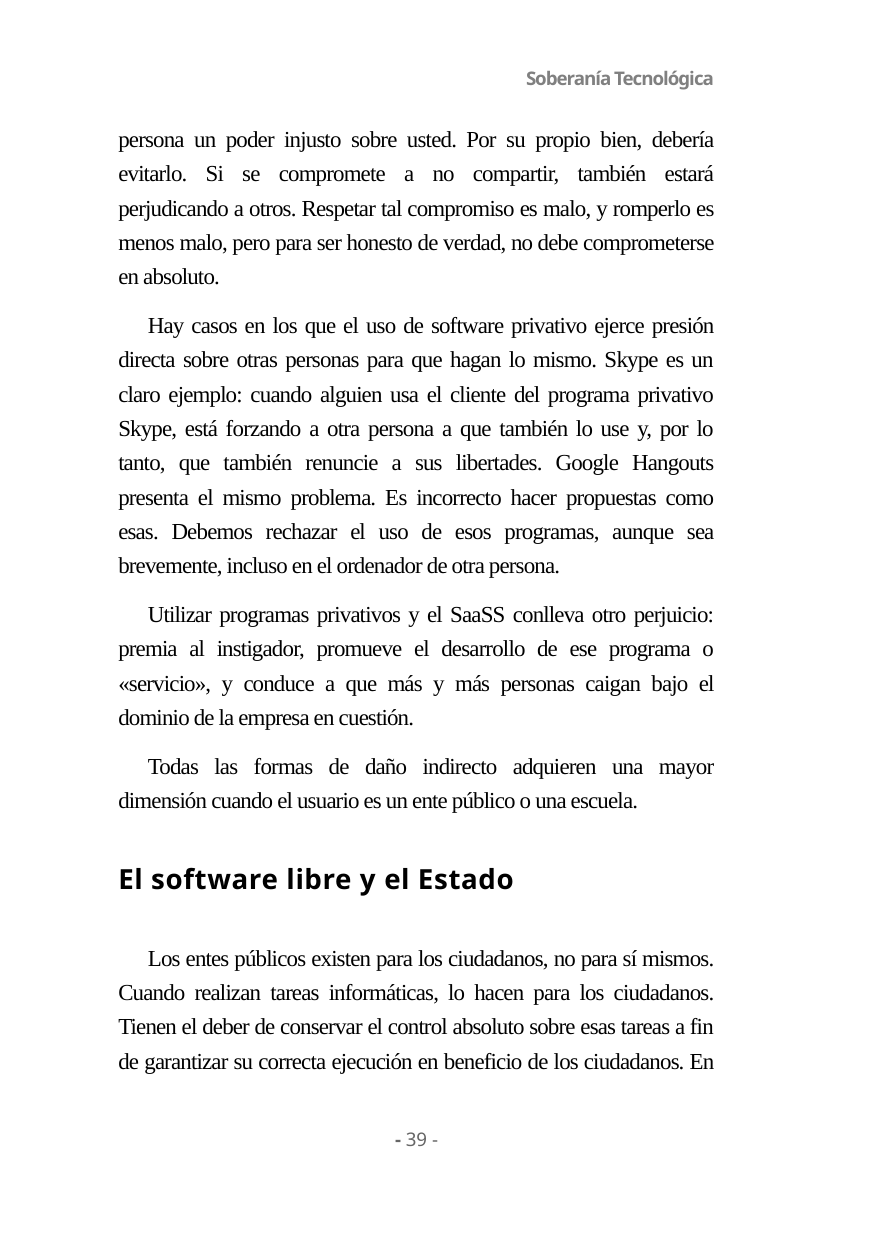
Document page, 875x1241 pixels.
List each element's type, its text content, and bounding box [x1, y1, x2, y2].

text Utilizar programas privativos y el SaaSS conlleva otro perjuicio: premia al instigador, promueve el desarrollo de ese programa o «servicio», y conduce a que más y más personas caigan bajo el dominio de la empresa en cuestión. [118, 595, 714, 732]
text persona un poder injusto sobre usted. Por su propio bien, debería evitarlo. Si se compromete a no compartir, también estará perjudicando a otros. Respetar tal compromiso es malo, y romperlo es menos malo, pero para ser honesto de verdad, no debe comprometerse en absoluto. [118, 120, 714, 291]
text Hay casos en los que el uso de software privativo ejerce presión directa sobre otras personas para que hagan lo mismo. Skype es un claro ejemplo: cuando alguien usa el cliente del programa privativo Skype, está forzando a otra persona a que también lo use y, por lo tanto, que también renuncie a sus libertades. Google Hangouts presenta el mismo problema. Es incorrecto hacer propuestas como esas. Debemos rechazar el uso de esos programas, aunque sea brevemente, incluso en el ordenador de otra persona. [118, 306, 714, 580]
text Los entes públicos existen para los ciudadanos, no para sí mismos. Cuando realizan tareas informáticas, lo hacen para los ciudadanos. Tienen el deber de conservar el control absoluto sobre esas tareas a fin de garantizar su correcta ejecución en beneficio de los ciudadanos. En [118, 939, 714, 1076]
subtitle El software libre y el Estado [118, 860, 714, 897]
text Todas las formas de daño indirecto adquieren una mayor dimensión cuando el usuario es un ente público o una escuela. [118, 747, 714, 816]
